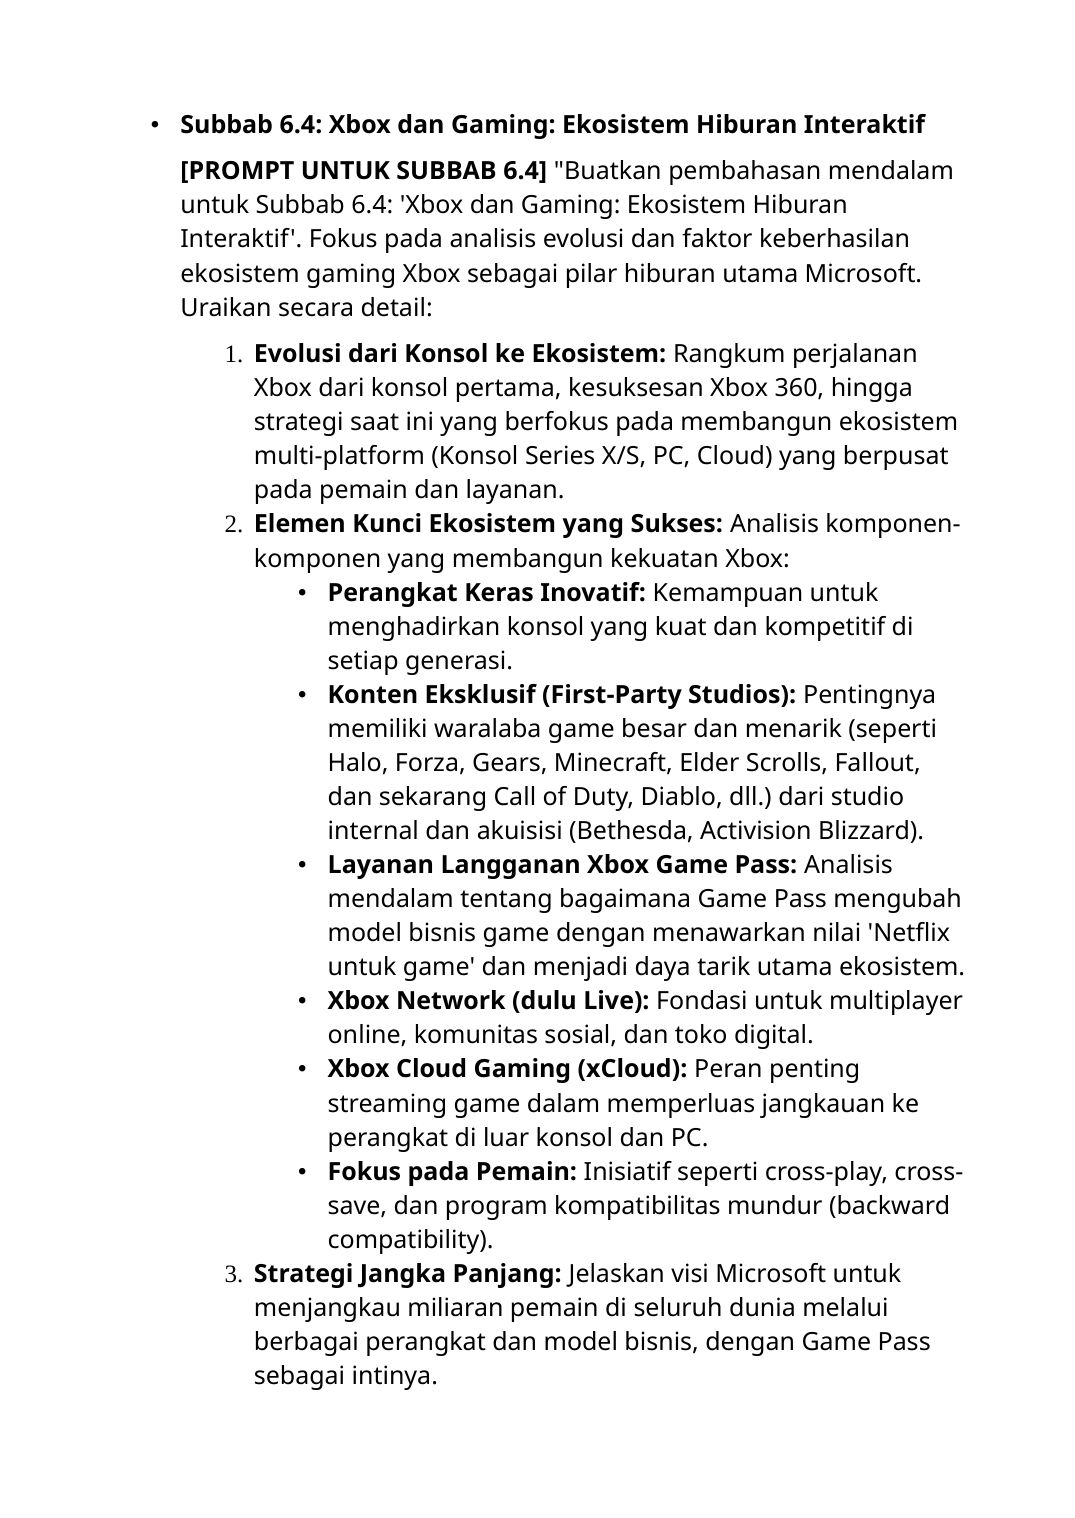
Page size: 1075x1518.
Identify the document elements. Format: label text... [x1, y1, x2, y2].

list Fokus pada Pemain: Inisiatif seperti cross-play, cross-save, dan program kompatibilitas mundur (backward compatibility). [298, 1153, 968, 1256]
list Evolusi dari Konsol ke Ekosistem: Rangkum perjalanan Xbox dari konsol pertama, kesuksesan Xbox 360, hingga strategi saat ini yang berfokus pada membangun ekosistem multi-platform (Konsol Series X/S, PC, Cloud) yang berpusat pada pemain dan layanan. [224, 336, 968, 506]
list Elemen Kunci Ekosistem yang Sukses: Analisis komponen-komponen yang membangun kekuatan Xbox: [224, 506, 968, 574]
list [PROMPT UNTUK SUBBAB 6.4] "Buatkan pembahasan mendalam untuk Subbab 6.4: 'Xbox dan Gaming: Ekosistem Hiburan Interaktif'. Fokus pada analisis evolusi dan faktor keberhasilan ekosistem gaming Xbox sebagai pilar hiburan utama Microsoft. Uraikan secara detail: [151, 153, 968, 323]
list Xbox Cloud Gaming (xCloud): Peran penting streaming game dalam memperluas jangkauan ke perangkat di luar konsol dan PC. [298, 1051, 968, 1153]
list Layanan Langganan Xbox Game Pass: Analisis mendalam tentang bagaimana Game Pass mengubah model bisnis game dengan menawarkan nilai 'Netflix untuk game' dan menjadi daya tarik utama ekosistem. [298, 847, 968, 983]
list Konten Eksklusif (First-Party Studios): Pentingnya memiliki waralaba game besar dan menarik (seperti Halo, Forza, Gears, Minecraft, Elder Scrolls, Fallout, dan sekarang Call of Duty, Diablo, dll.) dari studio internal dan akuisisi (Bethesda, Activision Blizzard). [298, 676, 968, 847]
list Subbab 6.4: Xbox dan Gaming: Ekosistem Hiburan Interaktif [151, 106, 968, 141]
list Strategi Jangka Panjang: Jelaskan visi Microsoft untuk menjangkau miliaran pemain di seluruh dunia melalui berbagai perangkat dan model bisnis, dengan Game Pass sebagai intinya. [224, 1256, 968, 1392]
list Xbox Network (dulu Live): Fondasi untuk multiplayer online, komunitas sosial, dan toko digital. [298, 983, 968, 1051]
list Perangkat Keras Inovatif: Kemampuan untuk menghadirkan konsol yang kuat dan kompetitif di setiap generasi. [298, 574, 968, 676]
